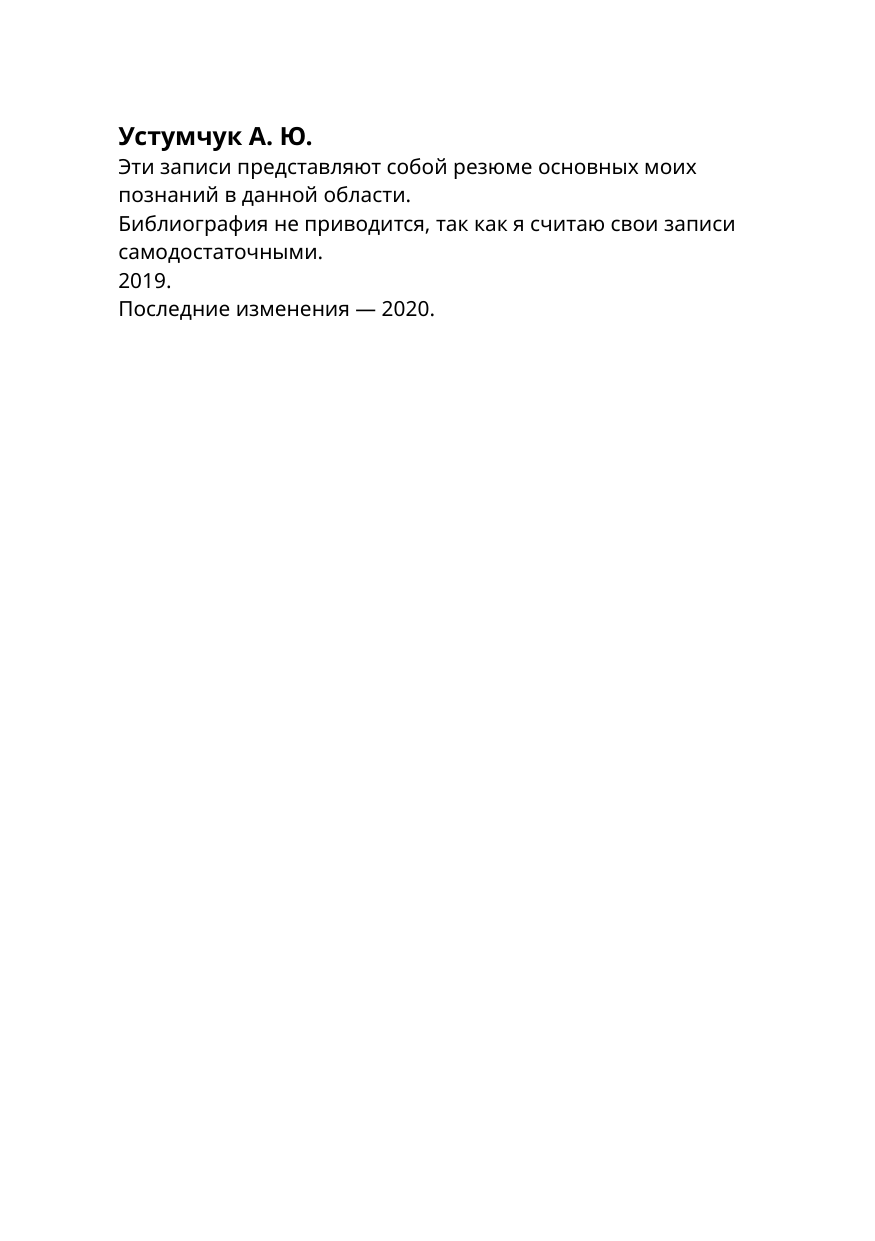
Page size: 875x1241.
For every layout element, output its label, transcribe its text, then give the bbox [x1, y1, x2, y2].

text 2019. [118, 266, 756, 294]
text Эти записи представляют собой резюме основных моих познаний в данной области. [118, 152, 756, 209]
text Библиография не приводится, так как я считаю свои записи самодостаточными. [118, 209, 756, 266]
text Последние изменения — 2020. [118, 294, 756, 323]
text Устумчук А. Ю. [118, 118, 756, 152]
